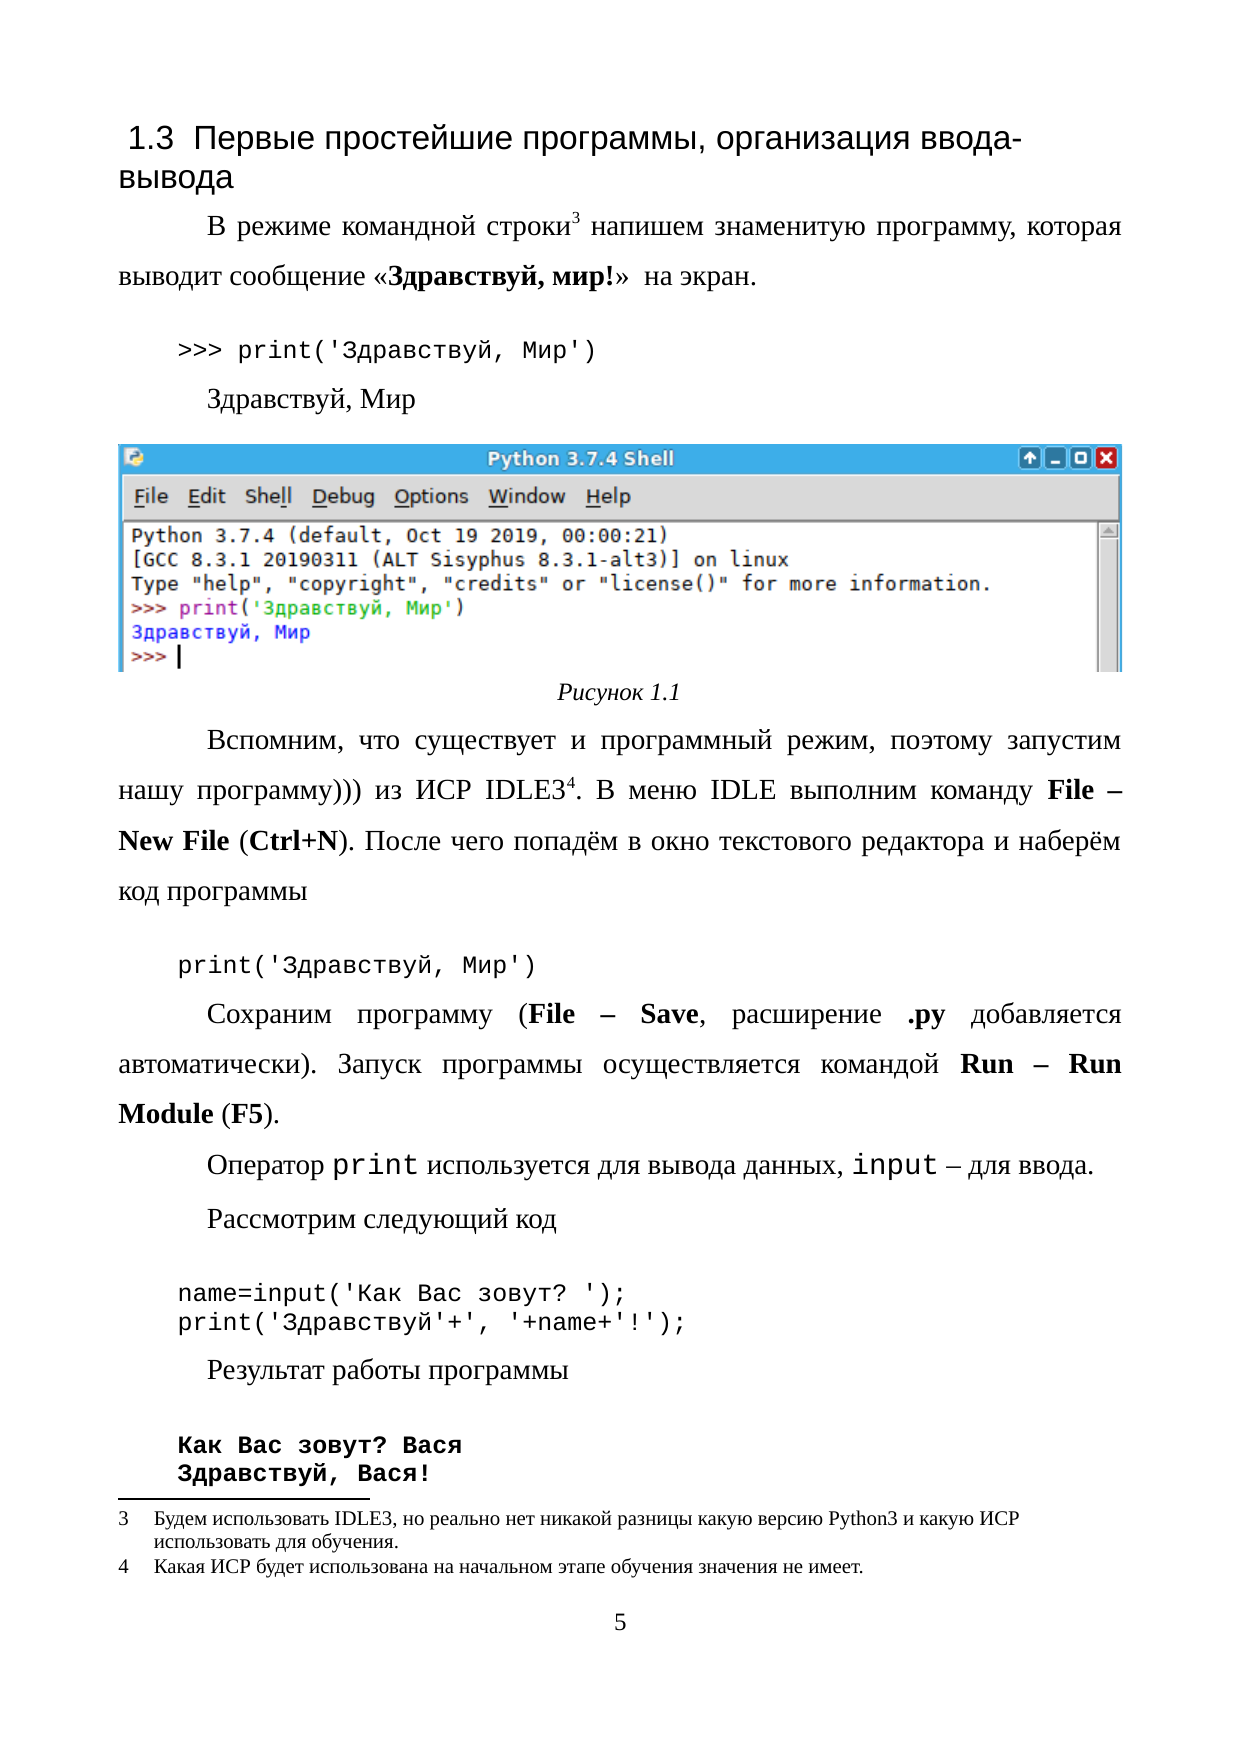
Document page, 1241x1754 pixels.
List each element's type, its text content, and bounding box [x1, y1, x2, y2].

text Будем использовать IDLE3, но реально нет никакой разницы какую версию Python3 и какую ИСР использовать для обучения. [118, 1505, 1122, 1553]
subtitle Первые простейшие программы, организация ввода-вывода [118, 118, 1122, 195]
text print('Здравствуй, Мир') [177, 953, 1122, 981]
text [118, 432, 1122, 444]
text Рисунок 1.1 [118, 672, 1122, 705]
text Как Вас зовут? Вася [177, 1432, 1122, 1461]
text >>> print('Здравствуй, Мир') [177, 338, 1122, 366]
text Рассмотрим следующий код [118, 1201, 1122, 1234]
picture [118, 444, 1123, 672]
text Результат работы программы [118, 1352, 1122, 1386]
text В режиме командной строки напишем знаменитую программу, которая выводит сообщение «Здравствуй, мир!» на экран. [118, 208, 1122, 292]
text Вспомним, что существует и программный режим, поэтому запустим нашу программу))) из ИСР IDLE3. В меню IDLE выполним команду File – New File (Ctrl+N). После чего попадём в окно текстового редактора и наберём код программы [118, 705, 1122, 907]
text print('Здравствуй'+', '+name+'!'); [177, 1309, 1122, 1338]
text Сохраним программу (File – Save, расширение .py добавляется автоматически). Запуск программы осуществляется командой Run – Run Module (F5). [118, 996, 1122, 1130]
text Здравствуй, Мир [118, 381, 1122, 415]
text Оператор print используется для вывода данных, input – для ввода. [118, 1147, 1122, 1183]
text name=input('Как Вас зовут? '); [177, 1281, 1122, 1309]
text Здравствуй, Вася! [177, 1461, 1122, 1489]
text Какая ИСР будет использована на начальном этапе обучения значения не имеет. [118, 1553, 1122, 1578]
